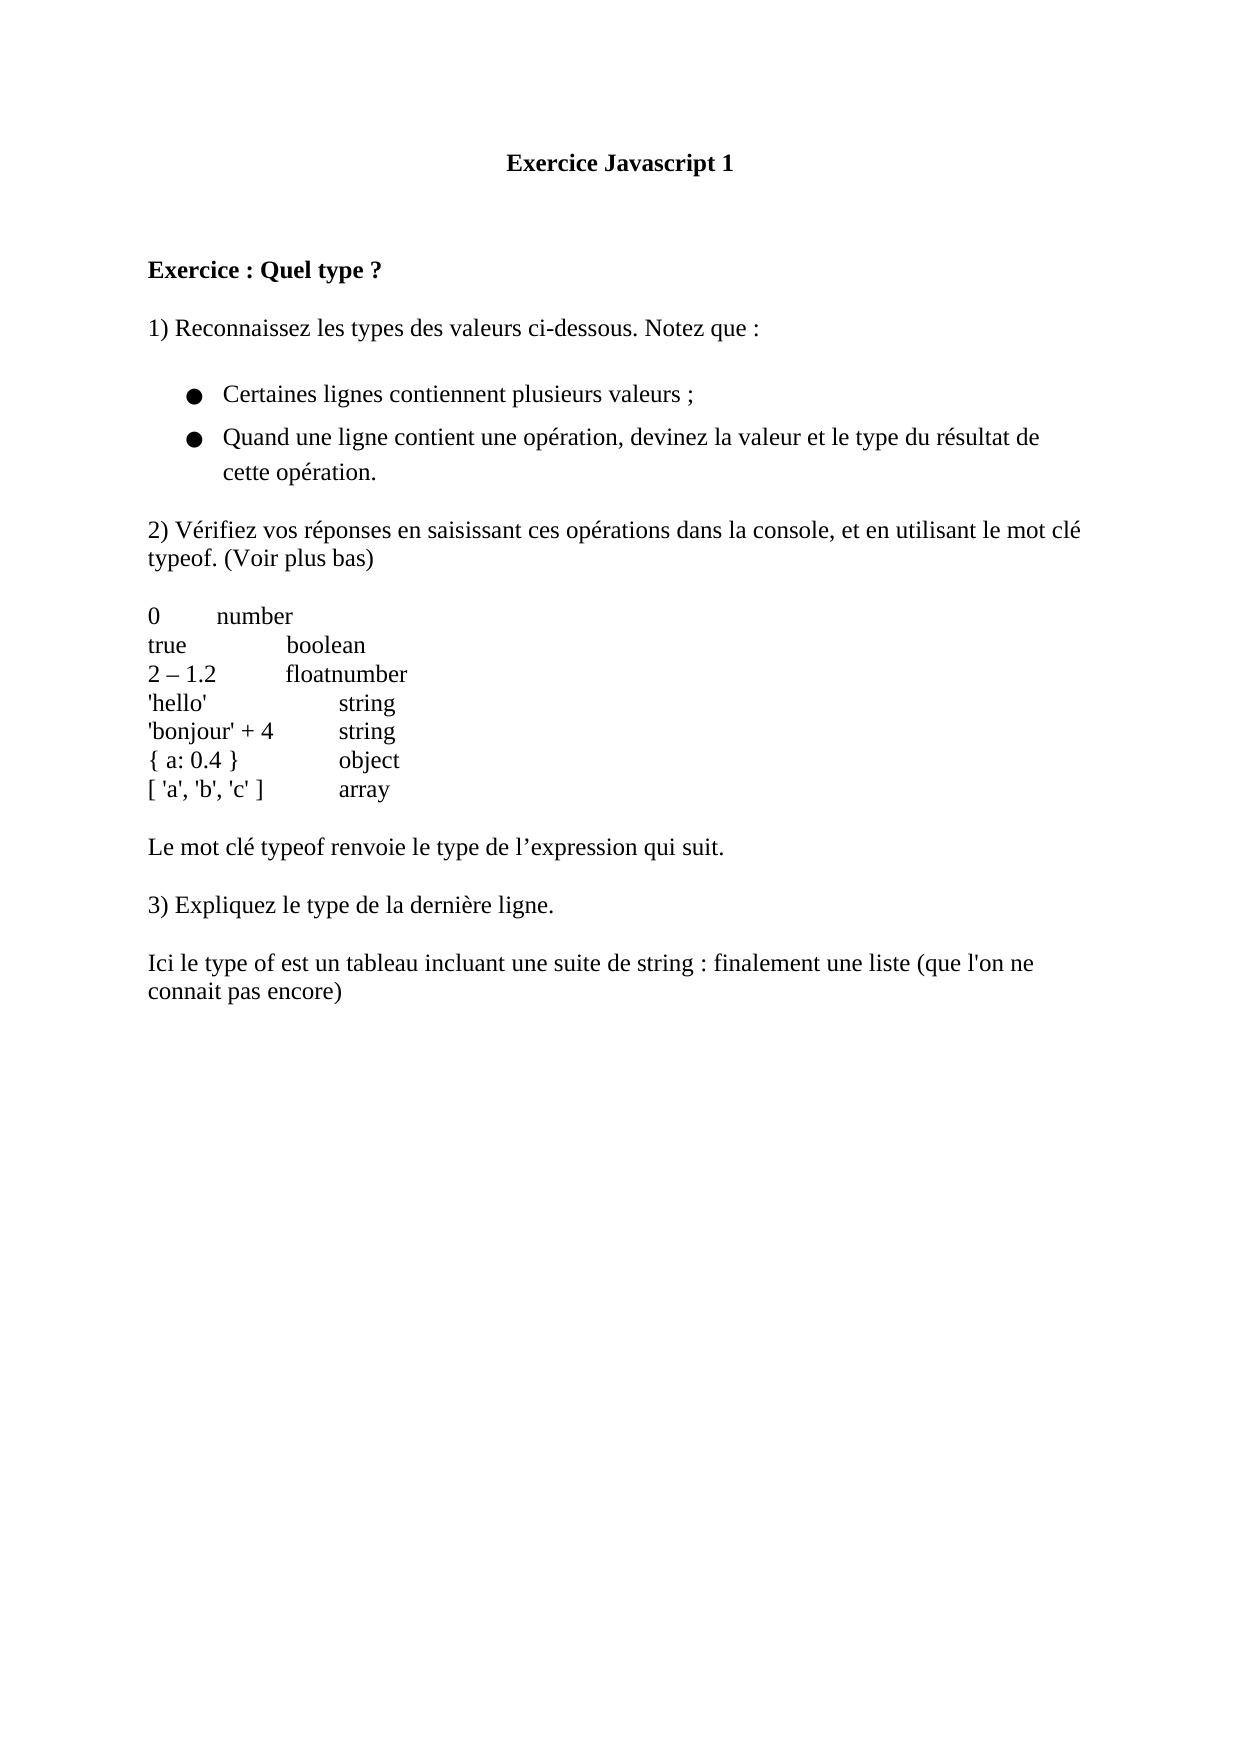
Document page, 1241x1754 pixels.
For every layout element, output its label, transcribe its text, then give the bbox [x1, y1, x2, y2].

text Exercice Javascript 1 [148, 148, 1093, 176]
list Quand une ligne contient une opération, devinez la valeur et le type du résultat de cette opération. [185, 414, 1093, 486]
text 2 – 1.2 floatnumber [148, 659, 1093, 688]
list Certaines lignes contiennent plusieurs valeurs ; [185, 371, 1093, 414]
text { a: 0.4 } object [148, 745, 1093, 774]
text true boolean [148, 630, 1093, 659]
text Exercice : Quel type ? [148, 256, 1093, 284]
text 1) Reconnaissez les types des valeurs ci-dessous. Notez que : [148, 313, 1093, 342]
text 'bonjour' + 4 string [148, 716, 1093, 745]
text Le mot clé typeof renvoie le type de l’expression qui suit. [148, 832, 1093, 861]
text 2) Vérifiez vos réponses en saisissant ces opérations dans la console, et en utilisant le mot clé typeof. (Voir plus bas) [148, 515, 1093, 572]
text [ 'a', 'b', 'c' ] array [148, 774, 1093, 803]
text Ici le type of est un tableau incluant une suite de string : finalement une liste (que l'on ne connait pas encore) [148, 948, 1093, 1005]
text 'hello' string [148, 688, 1093, 716]
text 0 number [148, 601, 1093, 630]
text 3) Expliquez le type de la dernière ligne. [148, 890, 1093, 918]
